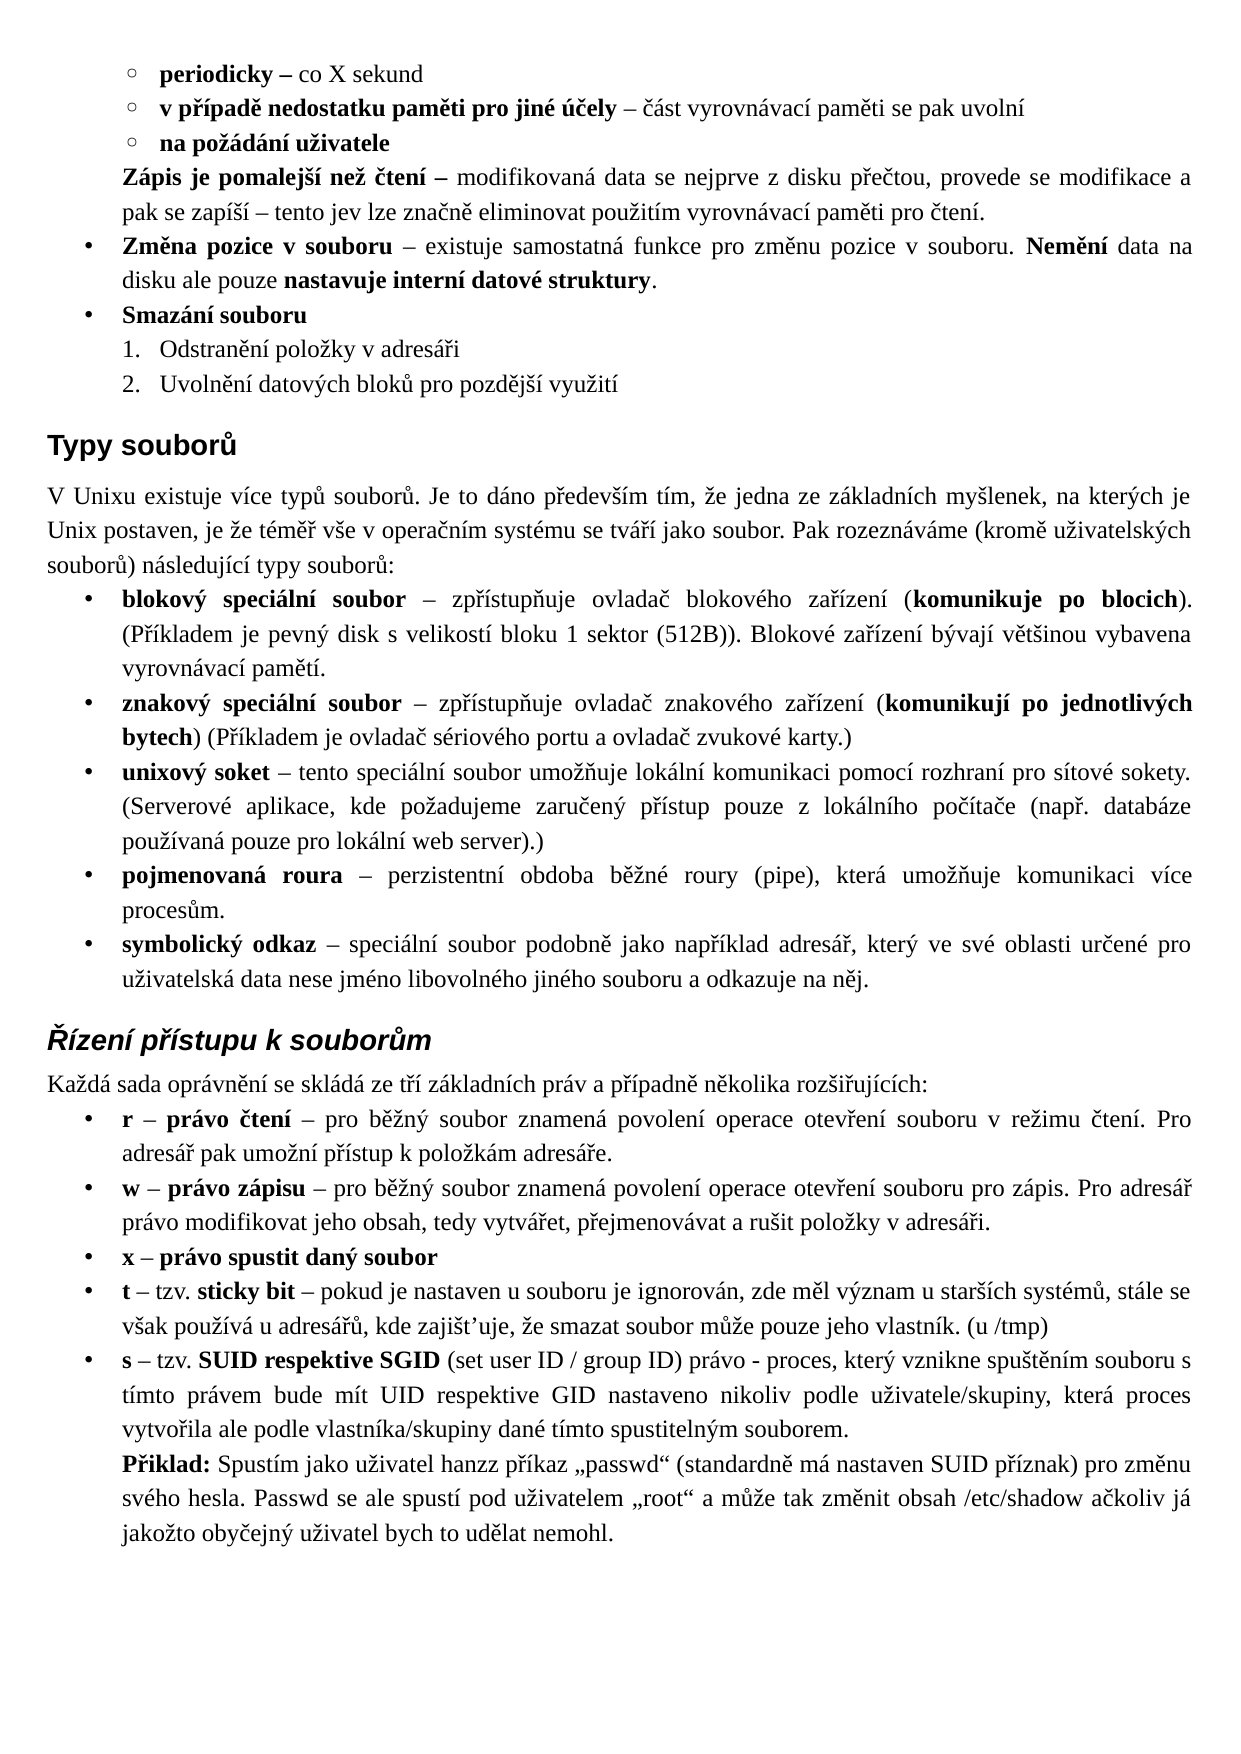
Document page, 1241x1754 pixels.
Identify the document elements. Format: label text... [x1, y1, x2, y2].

list Uvolnění datových bloků pro pozdější využití [122, 369, 1193, 398]
list unixový soket – tento speciální soubor umožňuje lokální komunikaci pomocí rozhraní pro sítové sokety. (Serverové aplikace, kde požadujeme zaručený přístup pouze z lokálního počítače (např. databáze používaná pouze pro lokální web server).) [84, 757, 1193, 855]
list Přiklad: Spustím jako uživatel hanzz příkaz „passwd“ (standardně má nastaven SUID příznak) pro změnu svého hesla. Passwd se ale spustí pod uživatelem „root“ a může tak změnit obsah /etc/shadow ačkoliv já jakožto obyčejný uživatel bych to udělat nemohl. [84, 1449, 1193, 1546]
list Změna pozice v souboru – existuje samostatná funkce pro změnu pozice v souboru. Nemění data na disku ale pouze nastavuje interní datové struktury. [84, 231, 1193, 294]
list symbolický odkaz – speciální soubor podobně jako například adresář, který ve své oblasti určené pro uživatelská data nese jméno libovolného jiného souboru a odkazuje na něj. [84, 929, 1193, 993]
list r – právo čtení – pro běžný soubor znamená povolení operace otevření souboru v režimu čtení. Pro adresář pak umožní přístup k položkám adresáře. [84, 1104, 1193, 1167]
list v případě nedostatku paměti pro jiné účely – část vyrovnávací paměti se pak uvolní [122, 93, 1193, 122]
text V Unixu existuje více typů souborů. Je to dáno především tím, že jedna ze základních myšlenek, na kterých je Unix postaven, je že téměř vše v operačním systému se tváří jako soubor. Pak rozeznáváme (kromě uživatelských souborů) následující typy souborů: [47, 481, 1193, 579]
list Zápis je pomalejší než čtení – modifikovaná data se nejprve z disku přečtou, provede se modifikace a pak se zapíší – tento jev lze značně eliminovat použitím vyrovnávací paměti pro čtení. [84, 162, 1193, 225]
text Každá sada oprávnění se skládá ze tří základních práv a případně několika rozšiřujících: [47, 1069, 1193, 1098]
list t – tzv. sticky bit – pokud je nastaven u souboru je ignorován, zde měl význam u starších systémů, stále se však používá u adresářů, kde zajišt’uje, že smazat soubor může pouze jeho vlastník. (u /tmp) [84, 1276, 1193, 1339]
subtitle Řízení přístupu k souborům [47, 1023, 1193, 1057]
list pojmenovaná roura – perzistentní obdoba běžné roury (pipe), která umožňuje komunikaci více procesům. [84, 860, 1193, 924]
list Smazání souboru [84, 300, 1193, 329]
list w – právo zápisu – pro běžný soubor znamená povolení operace otevření souboru pro zápis. Pro adresář právo modifikovat jeho obsah, tedy vytvářet, přejmenovávat a rušit položky v adresáři. [84, 1173, 1193, 1236]
list blokový speciální soubor – zpřístupňuje ovladač blokového zařízení (komunikuje po blocich). (Příkladem je pevný disk s velikostí bloku 1 sektor (512B)). Blokové zařízení bývají většinou vybavena vyrovnávací pamětí. [84, 584, 1193, 682]
list Odstranění položky v adresáři [122, 334, 1193, 363]
list periodicky – co X sekund [122, 59, 1193, 87]
subtitle Typy souborů [47, 428, 1193, 462]
list na požádání uživatele [122, 128, 1193, 156]
list s – tzv. SUID respektive SGID (set user ID / group ID) právo - proces, který vznikne spuštěním souboru s tímto právem bude mít UID respektive GID nastaveno nikoliv podle uživatele/skupiny, která proces vytvořila ale podle vlastníka/skupiny dané tímto spustitelným souborem. [84, 1345, 1193, 1443]
list znakový speciální soubor – zpřístupňuje ovladač znakového zařízení (komunikují po jednotlivých bytech) (Příkladem je ovladač sériového portu a ovladač zvukové karty.) [84, 688, 1193, 751]
list x – právo spustit daný soubor [84, 1242, 1193, 1271]
